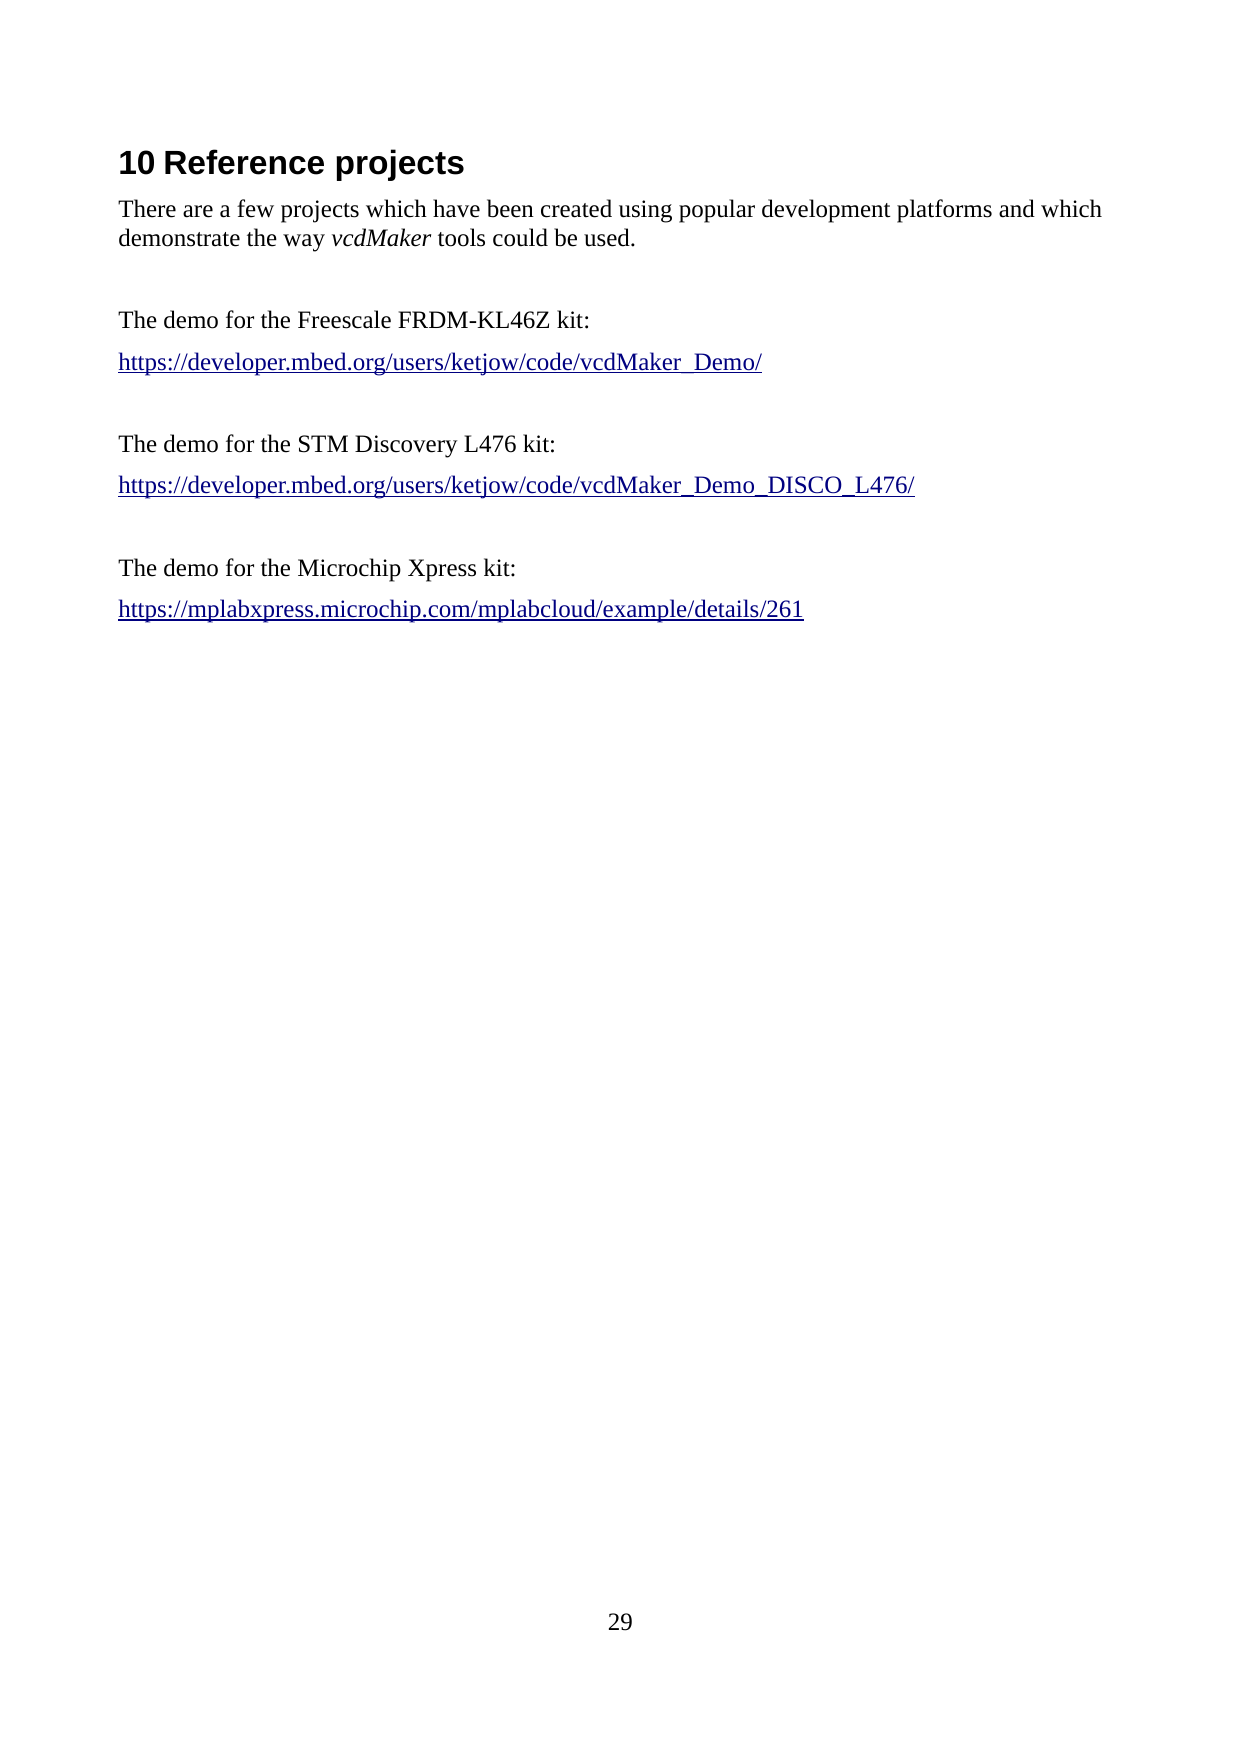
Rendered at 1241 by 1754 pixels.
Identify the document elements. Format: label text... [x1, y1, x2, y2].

text https://mplabxpress.microchip.com/mplabcloud/example/details/261 [118, 594, 1122, 623]
text There are a few projects which have been created using popular development platforms and which demonstrate the way vcdMaker tools could be used. [118, 194, 1122, 252]
text https://developer.mbed.org/users/ketjow/code/vcdMaker_Demo/ [118, 347, 1122, 376]
text The demo for the STM Discovery L476 kit: [118, 429, 1122, 458]
text https://developer.mbed.org/users/ketjow/code/vcdMaker_Demo_DISCO_L476/ [118, 471, 1122, 499]
text The demo for the Freescale FRDM-KL46Z kit: [118, 306, 1122, 334]
subtitle Reference projects [118, 143, 1122, 182]
text The demo for the Microchip Xpress kit: [118, 553, 1122, 582]
